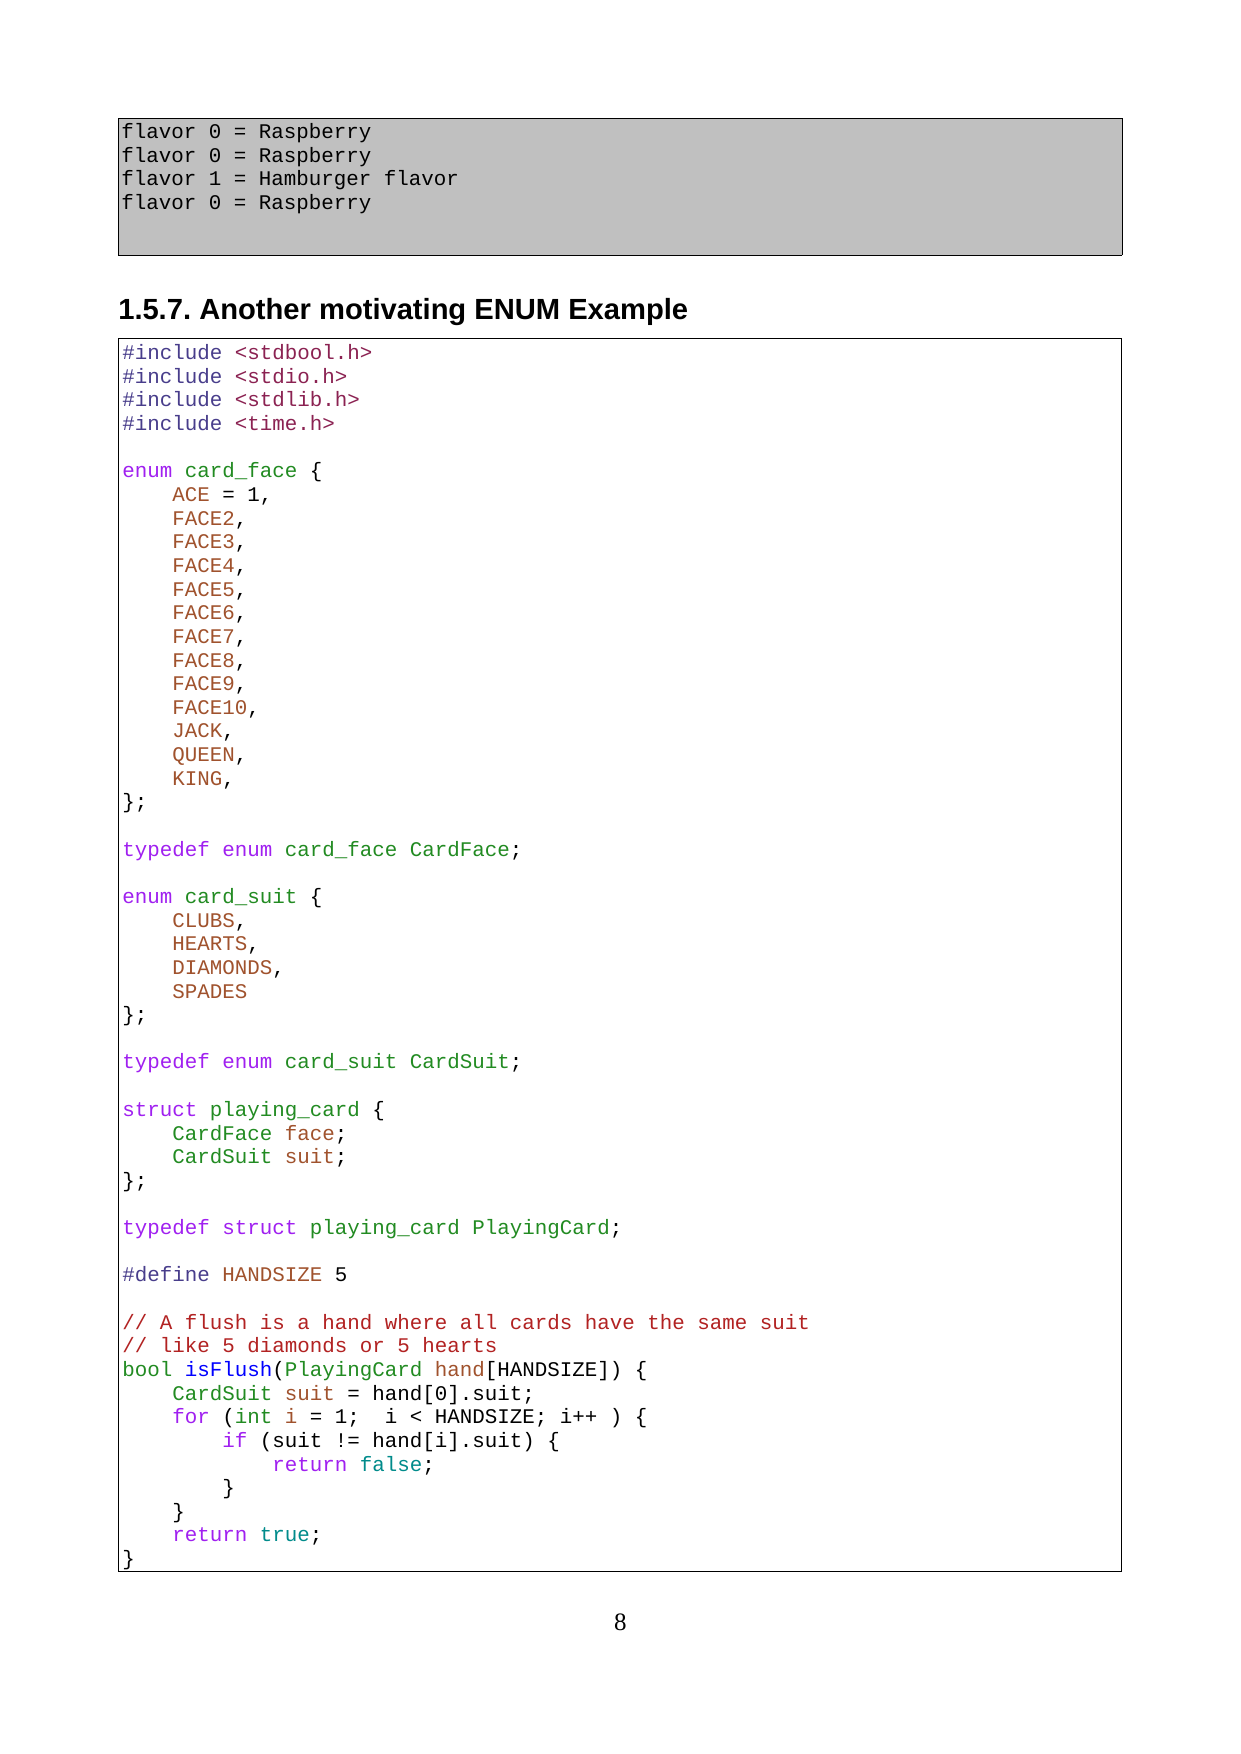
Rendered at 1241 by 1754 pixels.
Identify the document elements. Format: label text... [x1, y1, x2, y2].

text } [119, 1544, 1121, 1571]
text CardSuit suit; [119, 1142, 1121, 1166]
text #include <time.h> [119, 409, 1121, 433]
text // like 5 diamonds or 5 hearts [119, 1331, 1121, 1355]
text JACK, [119, 717, 1121, 740]
text #include <stdbool.h> [119, 339, 1121, 362]
text flavor 0 = Raspberry [119, 189, 1122, 216]
text flavor 1 = Hamburger flavor [119, 165, 1122, 189]
text ACE = 1, [119, 480, 1121, 504]
text SPADES [119, 977, 1121, 1000]
text FACE10, [119, 693, 1121, 717]
text struct playing_card { [119, 1095, 1121, 1118]
text }; [119, 1000, 1121, 1024]
text // A flush is a hand where all cards have the same suit [119, 1308, 1121, 1331]
subtitle Another motivating ENUM Example [118, 292, 1122, 326]
text flavor 0 = Raspberry [119, 142, 1122, 165]
text FACE9, [119, 669, 1121, 693]
text #include <stdlib.h> [119, 386, 1121, 409]
text #define HANDSIZE 5 [119, 1260, 1121, 1284]
text for (int i = 1; i < HANDSIZE; i++ ) { [119, 1402, 1121, 1426]
text CardSuit suit = hand[0].suit; [119, 1379, 1121, 1402]
text FACE4, [119, 551, 1121, 575]
text enum card_suit { [119, 882, 1121, 906]
text FACE7, [119, 622, 1121, 646]
text KING, [119, 764, 1121, 787]
text } [119, 1497, 1121, 1521]
text FACE2, [119, 504, 1121, 527]
text typedef enum card_face CardFace; [119, 835, 1121, 858]
text enum card_face { [119, 456, 1121, 480]
text }; [119, 1166, 1121, 1189]
text FACE8, [119, 646, 1121, 669]
text QUEEN, [119, 740, 1121, 764]
text typedef struct playing_card PlayingCard; [119, 1213, 1121, 1237]
text CLUBS, [119, 906, 1121, 929]
text typedef enum card_suit CardSuit; [119, 1048, 1121, 1071]
text HEARTS, [119, 929, 1121, 953]
text bool isFlush(PlayingCard hand[HANDSIZE]) { [119, 1355, 1121, 1379]
text FACE3, [119, 527, 1121, 551]
text DIAMONDS, [119, 953, 1121, 977]
text } [119, 1473, 1121, 1497]
text #include <stdio.h> [119, 362, 1121, 386]
text FACE5, [119, 575, 1121, 598]
text return true; [119, 1521, 1121, 1544]
text }; [119, 787, 1121, 811]
text flavor 0 = Raspberry [119, 119, 1122, 142]
text if (suit != hand[i].suit) { [119, 1426, 1121, 1449]
text CardFace face; [119, 1118, 1121, 1142]
text FACE6, [119, 598, 1121, 622]
text return false; [119, 1449, 1121, 1473]
